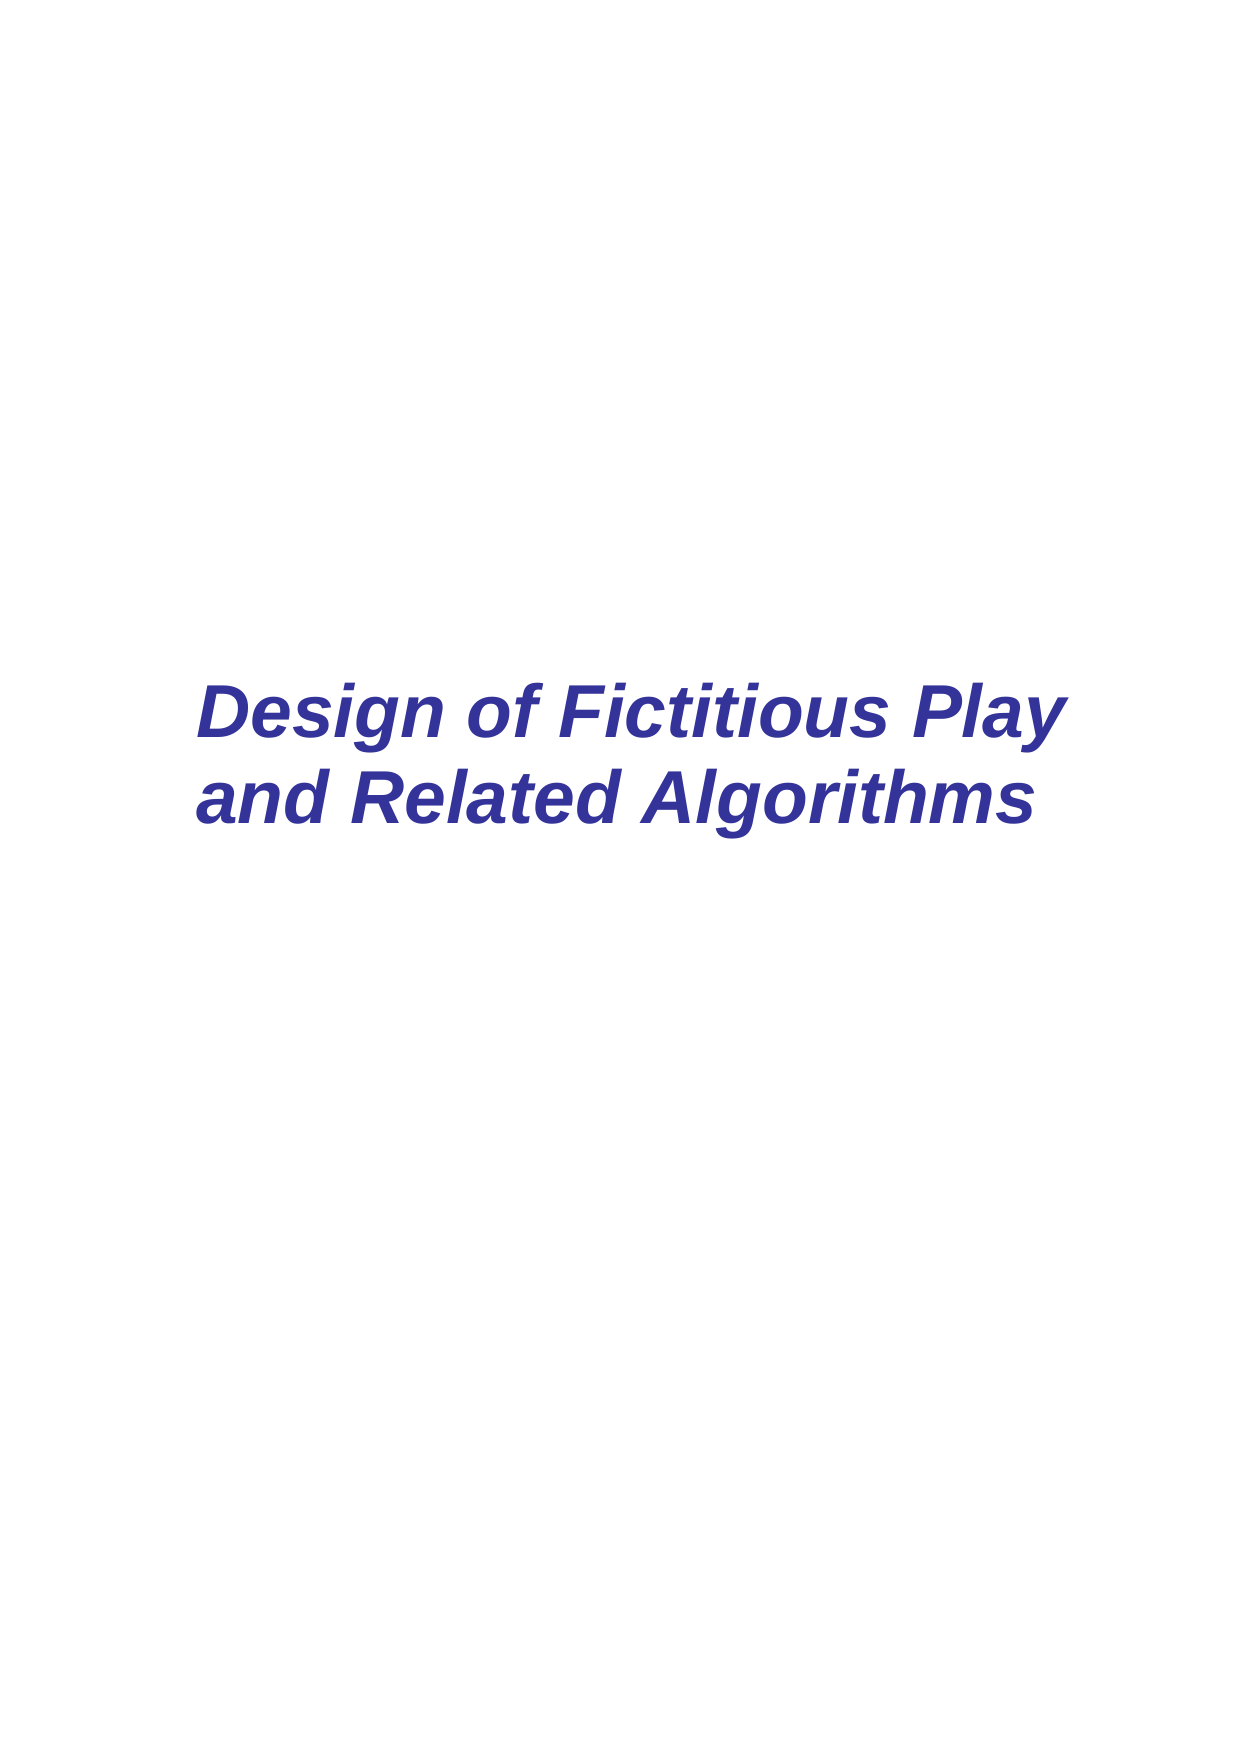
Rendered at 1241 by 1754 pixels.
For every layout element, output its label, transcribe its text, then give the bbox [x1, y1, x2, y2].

text Design of Fictitious Play and Related Algorithms [196, 667, 1151, 839]
